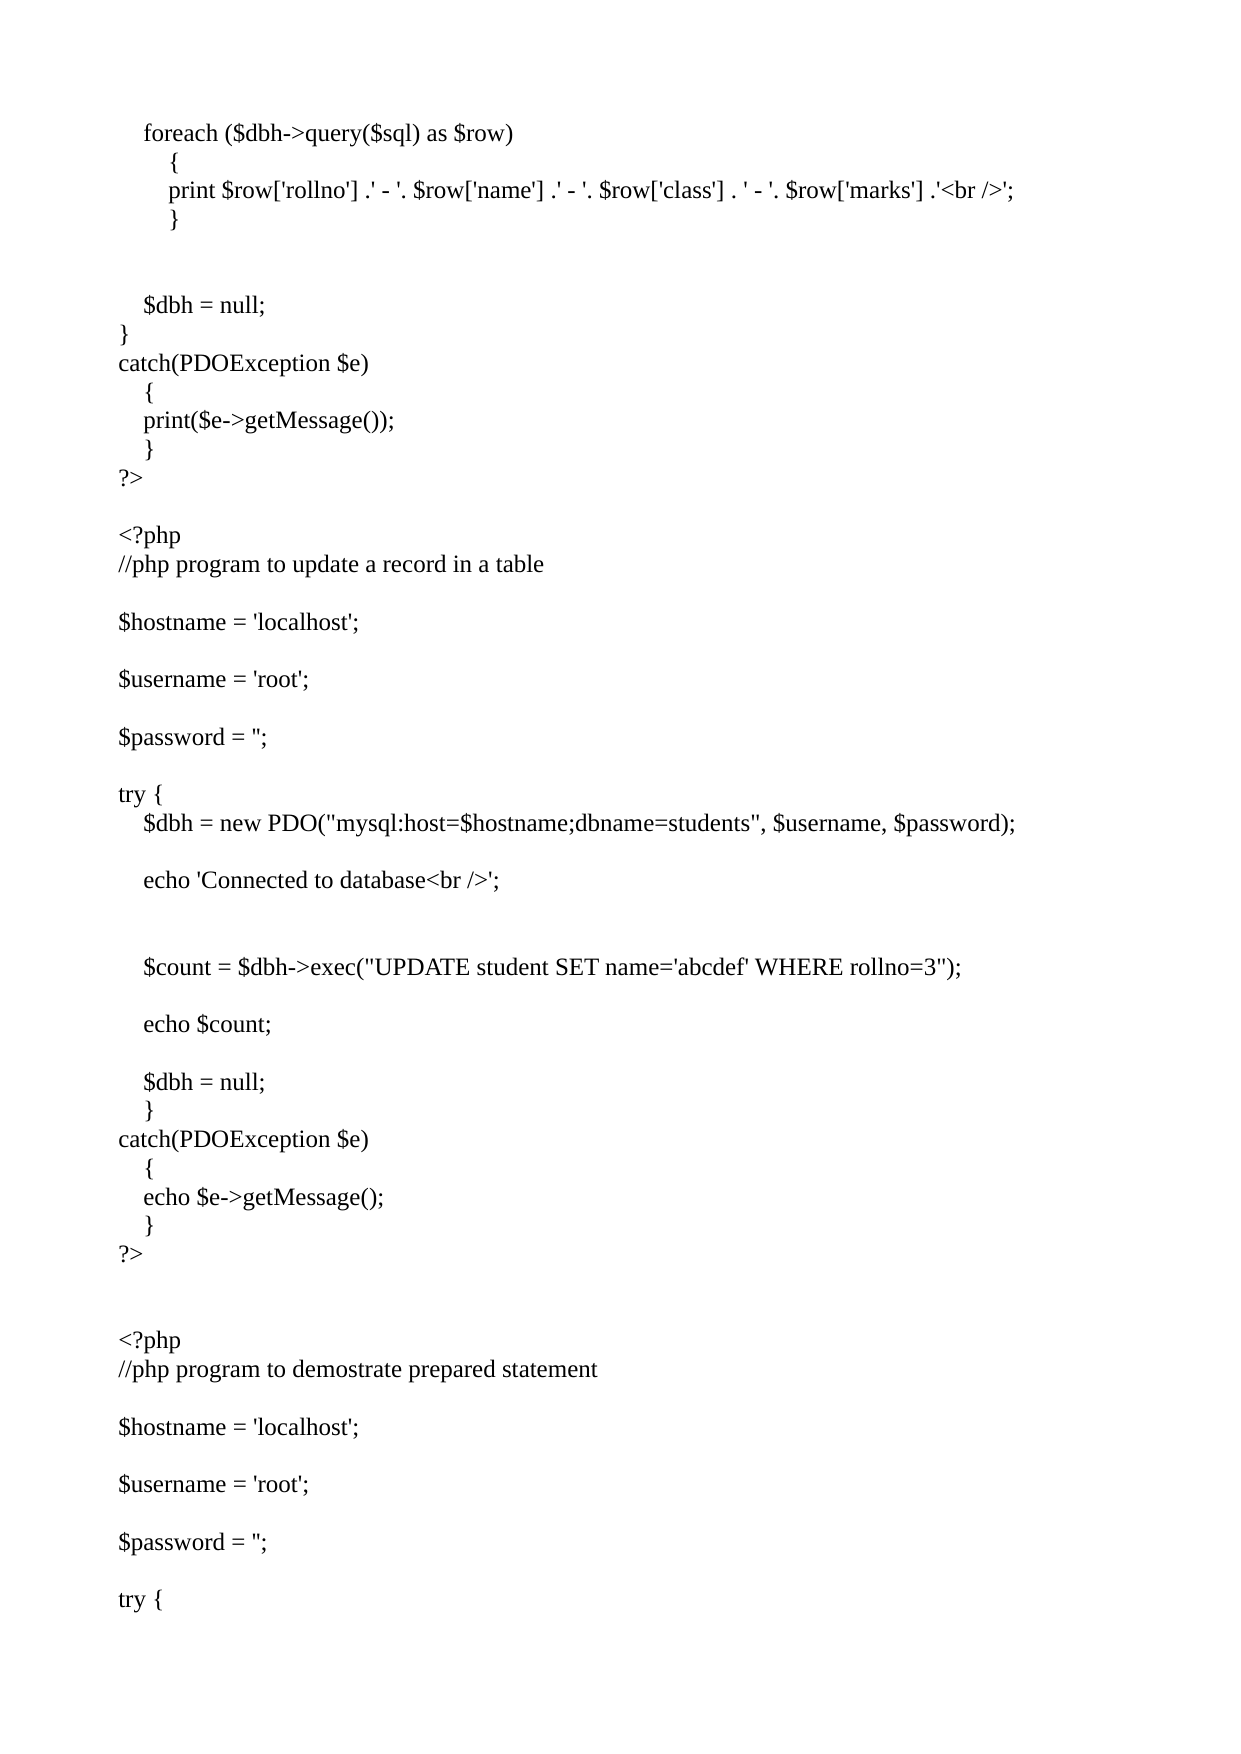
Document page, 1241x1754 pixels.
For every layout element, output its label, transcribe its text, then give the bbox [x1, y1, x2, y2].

text $hostname = 'localhost'; [118, 1412, 1122, 1441]
text $hostname = 'localhost'; [118, 607, 1122, 636]
text ?> [118, 1239, 1122, 1268]
text $dbh = null; [118, 291, 1122, 319]
text $count = $dbh->exec("UPDATE student SET name='abcdef' WHERE rollno=3"); [118, 952, 1122, 981]
text { [118, 377, 1122, 406]
text foreach ($dbh->query($sql) as $row) [118, 118, 1122, 147]
text try { [118, 1584, 1122, 1613]
text $password = ''; [118, 722, 1122, 751]
text } [118, 1211, 1122, 1239]
text //php program to update a record in a table [118, 549, 1122, 578]
text } [118, 204, 1122, 233]
text ?> [118, 463, 1122, 492]
text print($e->getMessage()); [118, 406, 1122, 434]
text //php program to demostrate prepared statement [118, 1354, 1122, 1383]
text echo $count; [118, 1009, 1122, 1038]
text } [118, 434, 1122, 463]
text echo 'Connected to database<br />'; [118, 866, 1122, 894]
text print $row['rollno'] .' - '. $row['name'] .' - '. $row['class'] . ' - '. $row['marks'] .'<br />'; [118, 176, 1122, 204]
text catch(PDOException $e) [118, 1124, 1122, 1153]
text <?php [118, 521, 1122, 549]
text { [118, 147, 1122, 176]
text { [118, 1153, 1122, 1182]
text catch(PDOException $e) [118, 348, 1122, 377]
text try { [118, 779, 1122, 808]
text $dbh = null; [118, 1067, 1122, 1096]
text } [118, 319, 1122, 348]
text <?php [118, 1326, 1122, 1354]
text $username = 'root'; [118, 664, 1122, 693]
text $username = 'root'; [118, 1469, 1122, 1498]
text $dbh = new PDO("mysql:host=$hostname;dbname=students", $username, $password); [118, 808, 1122, 837]
text } [118, 1096, 1122, 1124]
text echo $e->getMessage(); [118, 1182, 1122, 1211]
text $password = ''; [118, 1527, 1122, 1556]
